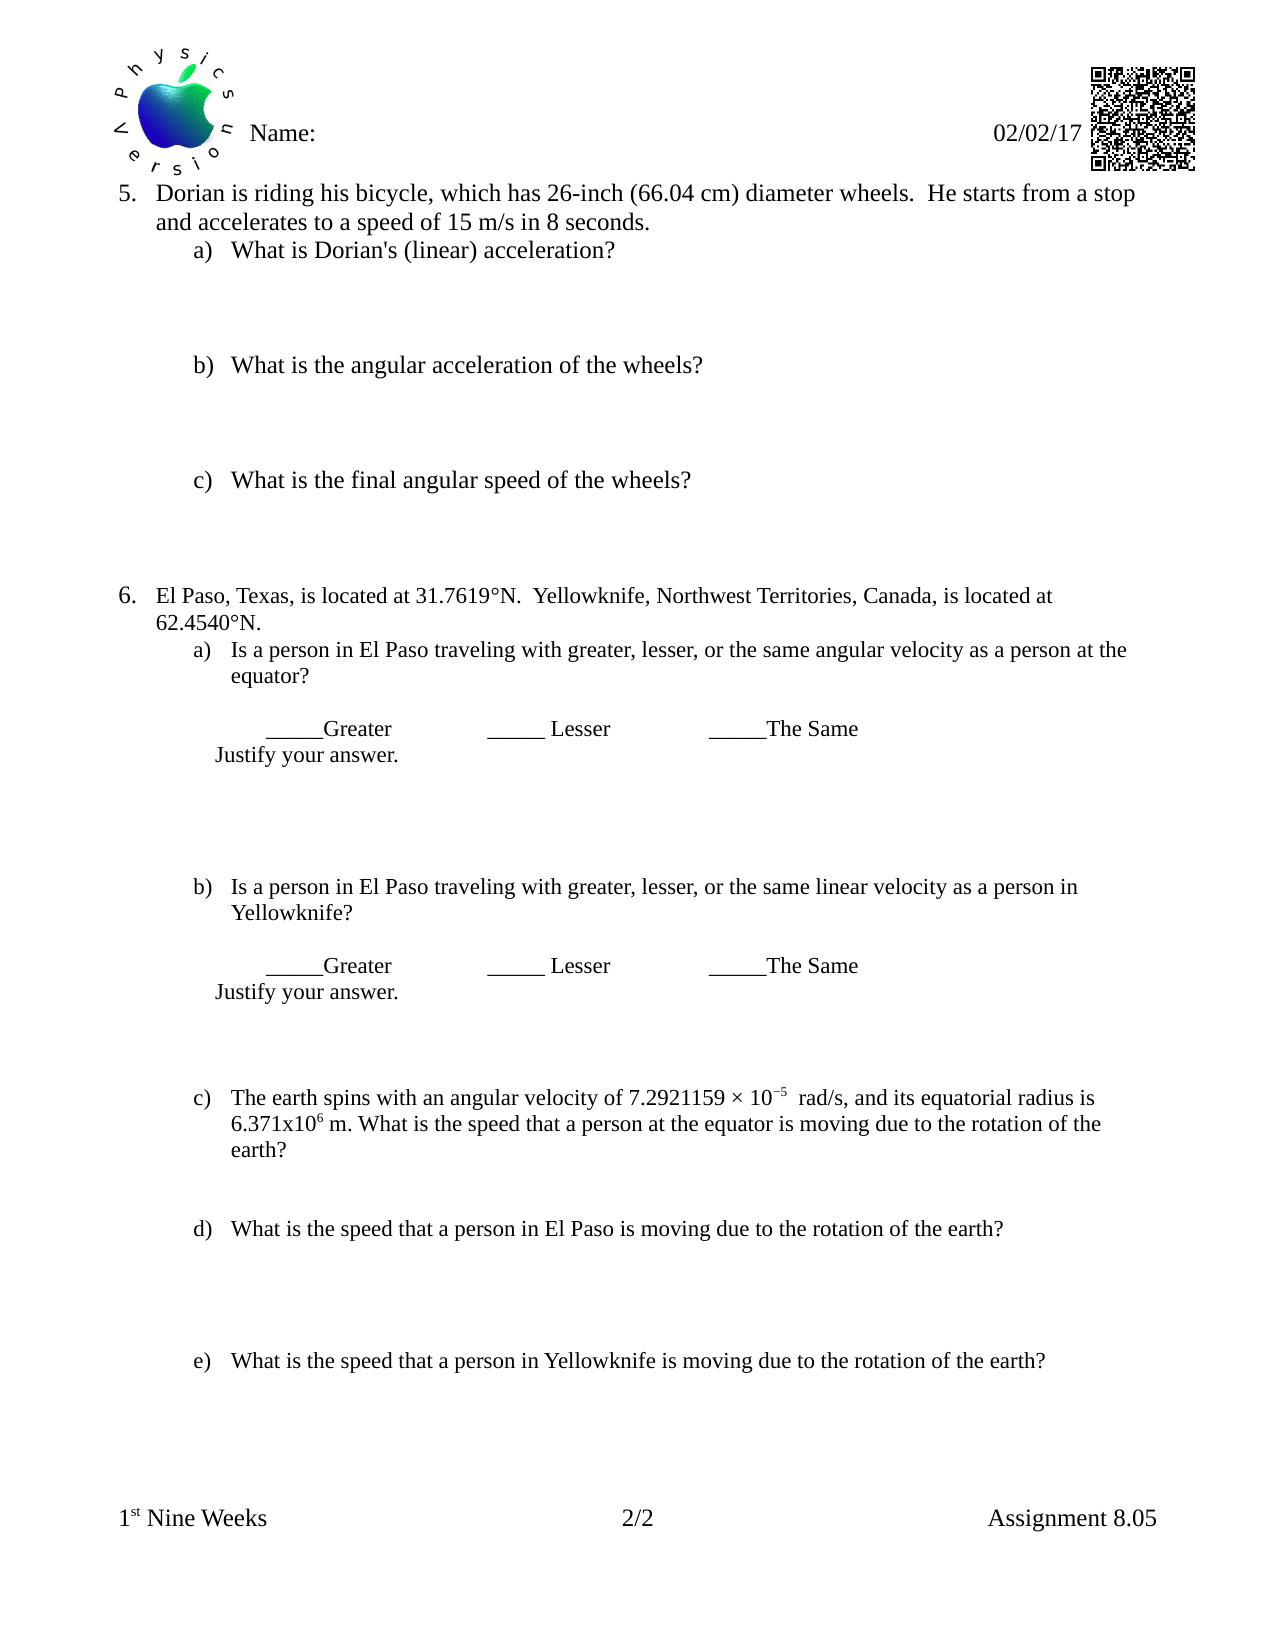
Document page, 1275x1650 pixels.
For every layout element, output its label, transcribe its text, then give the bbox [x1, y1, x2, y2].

list The earth spins with an angular velocity of 7.2921159 × 10−5 rad/s, and its equatorial radius is 6.371x106 m. What is the speed that a person at the equator is moving due to the rotation of the earth? [193, 1084, 1157, 1163]
text _____Greater _____ Lesser _____The Same [118, 952, 1157, 978]
list Is a person in El Paso traveling with greater, lesser, or the same angular velocity as a person at the equator? [193, 636, 1157, 688]
list What is the angular acceleration of the wheels? [193, 351, 1157, 379]
list What is the final angular speed of the wheels? [193, 466, 1157, 494]
list What is the speed that a person in El Paso is moving due to the rotation of the earth? [193, 1216, 1157, 1242]
list What is Dorian's (linear) acceleration? [193, 236, 1157, 264]
picture [113, 48, 234, 176]
list Dorian is riding his bicycle, which has 26-inch (66.04 cm) diameter wheels. He starts from a stop and accelerates to a speed of 15 m/s in 8 seconds. [118, 176, 1157, 236]
text Justify your answer. [118, 978, 1157, 1005]
text _____Greater _____ Lesser _____The Same [118, 715, 1157, 741]
list El Paso, Texas, is located at 31.7619°N. Yellowknife, Northwest Territories, Canada, is located at 62.4540°N. [118, 581, 1157, 636]
list What is the speed that a person in Yellowknife is moving due to the rotation of the earth? [193, 1347, 1157, 1374]
list Is a person in El Paso traveling with greater, lesser, or the same linear velocity as a person in Yellowknife? [193, 873, 1157, 926]
picture [1082, 58, 1203, 179]
text Justify your answer. [118, 741, 1157, 767]
